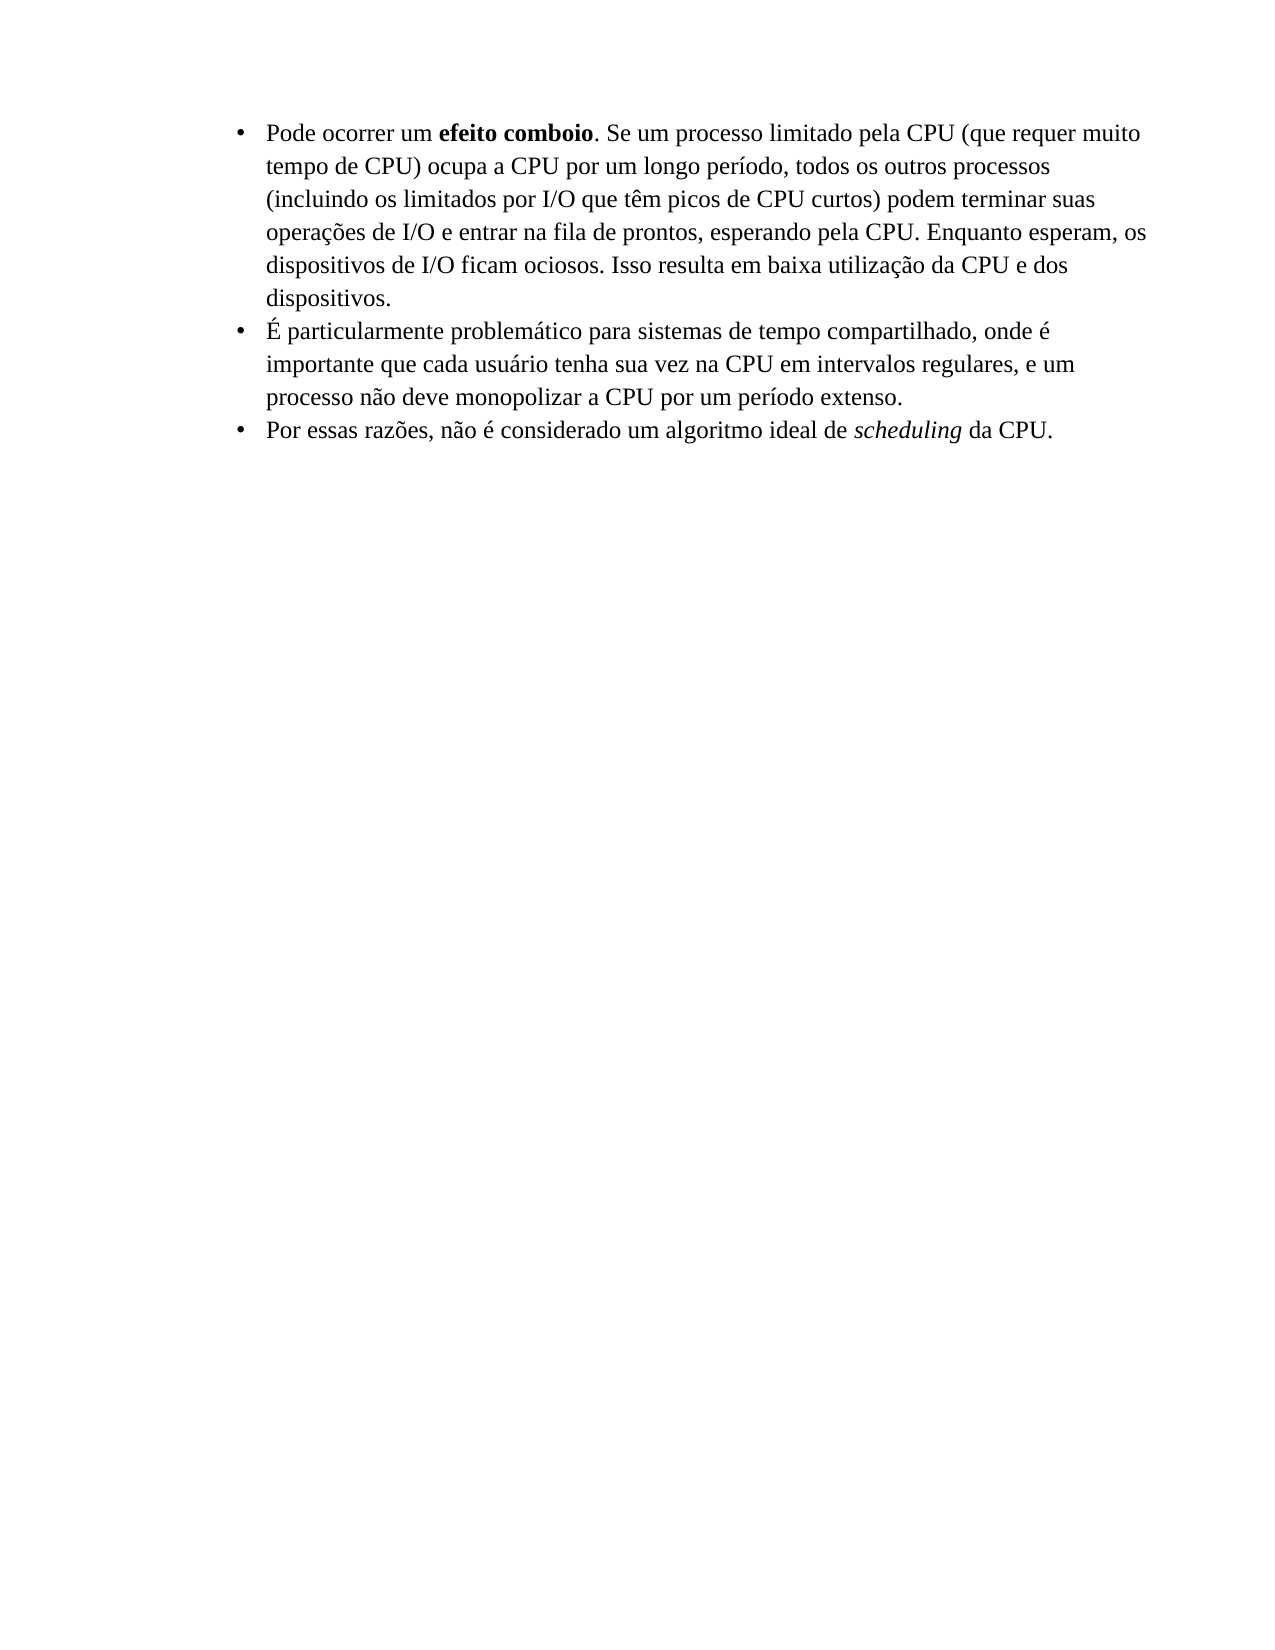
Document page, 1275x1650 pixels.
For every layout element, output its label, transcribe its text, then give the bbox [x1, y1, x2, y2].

list É particularmente problemático para sistemas de tempo compartilhado, onde é importante que cada usuário tenha sua vez na CPU em intervalos regulares, e um processo não deve monopolizar a CPU por um período extenso. [236, 316, 1157, 411]
list Por essas razões, não é considerado um algoritmo ideal de scheduling da CPU. [236, 415, 1157, 444]
list Pode ocorrer um efeito comboio. Se um processo limitado pela CPU (que requer muito tempo de CPU) ocupa a CPU por um longo período, todos os outros processos (incluindo os limitados por I/O que têm picos de CPU curtos) podem terminar suas operações de I/O e entrar na fila de prontos, esperando pela CPU. Enquanto esperam, os dispositivos de I/O ficam ociosos. Isso resulta em baixa utilização da CPU e dos dispositivos. [236, 118, 1157, 312]
